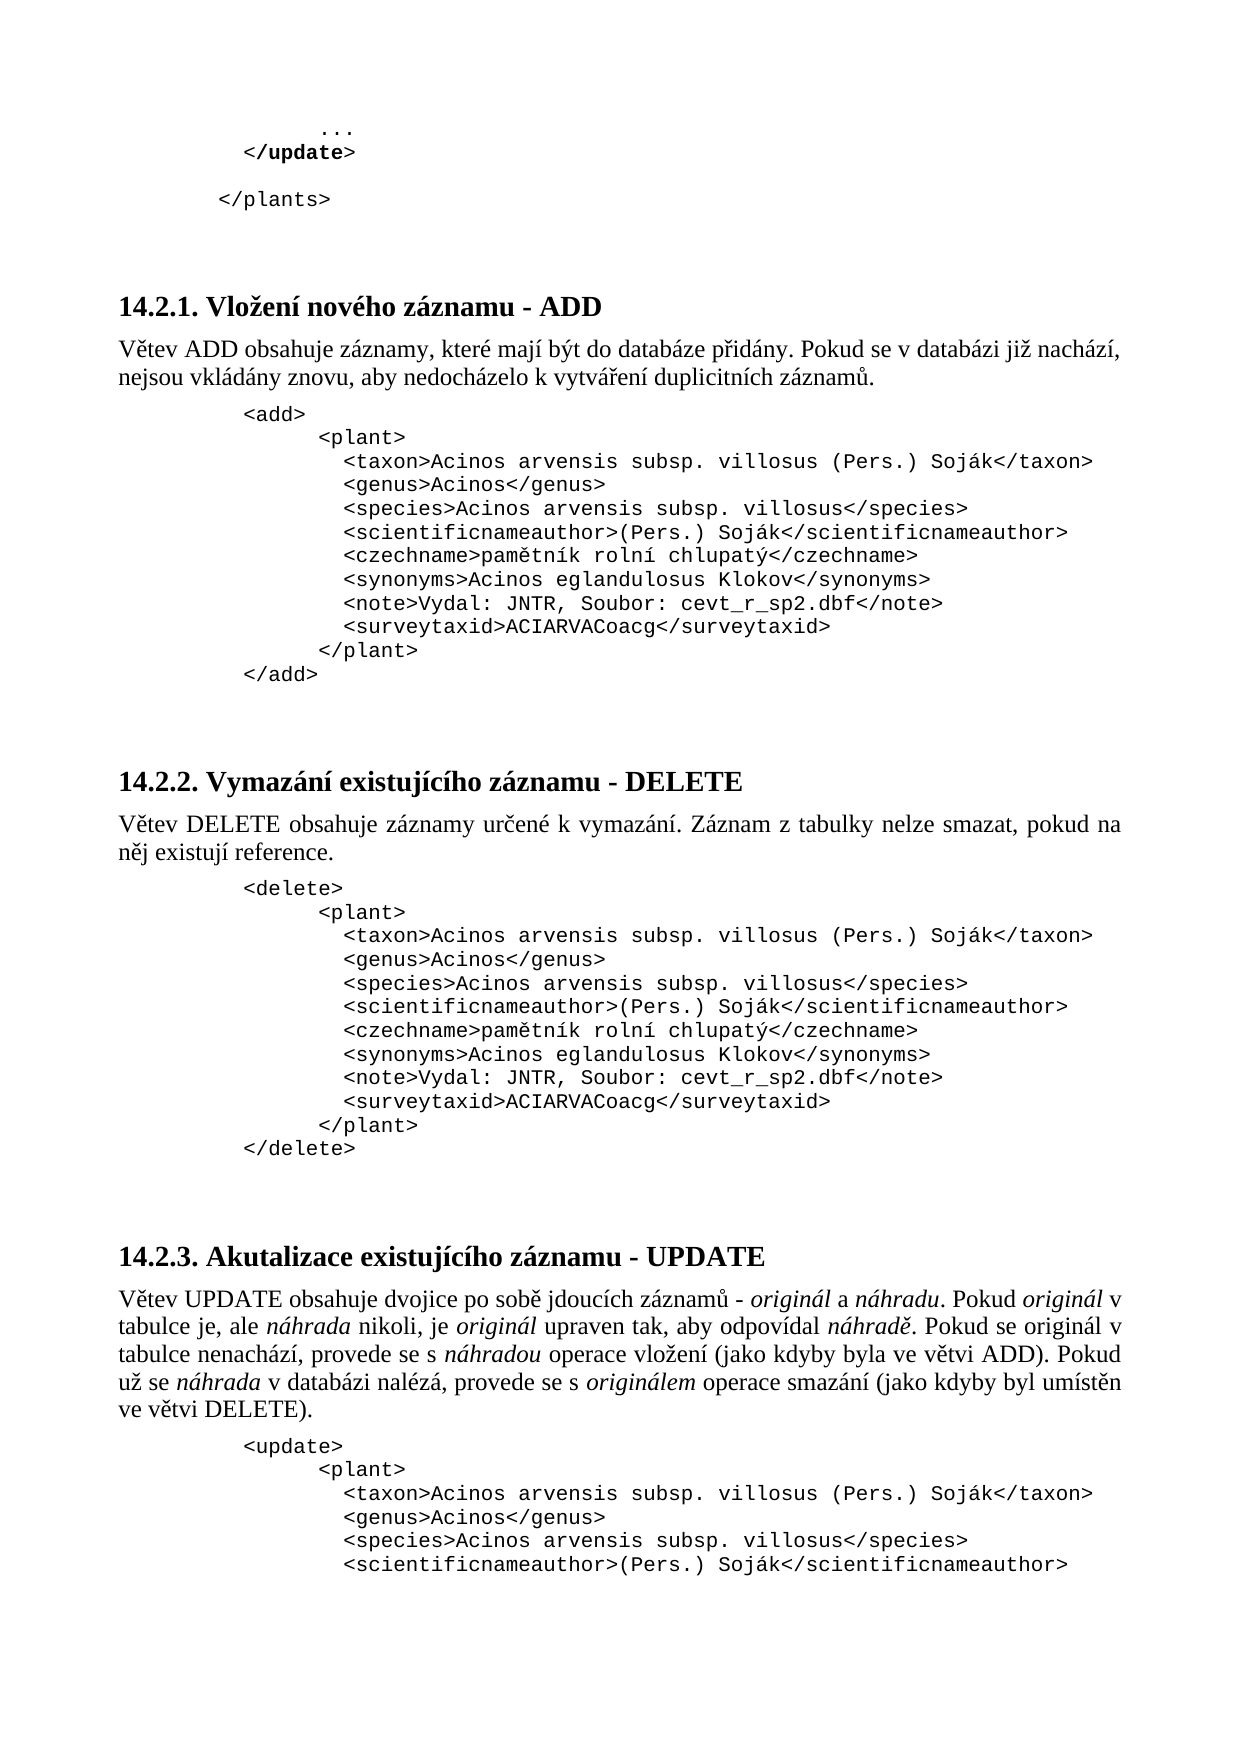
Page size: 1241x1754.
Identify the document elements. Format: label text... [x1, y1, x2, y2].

text <scientificnameauthor>(Pers.) Soják</scientificnameauthor> [118, 522, 1122, 545]
text </update> [118, 142, 1122, 165]
text <delete> [118, 878, 1122, 902]
text <czechname>pamětník rolní chlupatý</czechname> [118, 1020, 1122, 1044]
subtitle 14.2.2. Vymazání existujícího záznamu - DELETE [118, 765, 1122, 798]
text <genus>Acinos</genus> [118, 1507, 1122, 1530]
text <synonyms>Acinos eglandulosus Klokov</synonyms> [118, 1044, 1122, 1067]
text <taxon>Acinos arvensis subsp. villosus (Pers.) Soják</taxon> [118, 1483, 1122, 1507]
text <species>Acinos arvensis subsp. villosus</species> [118, 1530, 1122, 1554]
text <scientificnameauthor>(Pers.) Soják</scientificnameauthor> [118, 1554, 1122, 1578]
text </plant> [118, 1114, 1122, 1138]
text <taxon>Acinos arvensis subsp. villosus (Pers.) Soják</taxon> [118, 451, 1122, 474]
text <note>Vydal: JNTR, Soubor: cevt_r_sp2.dbf</note> [118, 1067, 1122, 1091]
text <plant> [118, 427, 1122, 451]
text <surveytaxid>ACIARVACoacg</surveytaxid> [118, 616, 1122, 640]
text <genus>Acinos</genus> [118, 949, 1122, 973]
text <genus>Acinos</genus> [118, 474, 1122, 498]
text </plant> [118, 640, 1122, 664]
text <note>Vydal: JNTR, Soubor: cevt_r_sp2.dbf</note> [118, 593, 1122, 616]
text <synonyms>Acinos eglandulosus Klokov</synonyms> [118, 569, 1122, 593]
text Větev ADD obsahuje záznamy, které mají být do databáze přidány. Pokud se v databázi již nachází, nejsou vkládány znovu, aby nedocházelo k vytváření duplicitních záznamů. [118, 336, 1122, 391]
text <taxon>Acinos arvensis subsp. villosus (Pers.) Soják</taxon> [118, 925, 1122, 949]
text <add> [118, 403, 1122, 427]
text </add> [118, 664, 1122, 687]
text </plants> [118, 189, 1122, 213]
text <update> [118, 1436, 1122, 1459]
subtitle 14.2.3. Akutalizace existujícího záznamu - UPDATE [118, 1240, 1122, 1272]
text Větev UPDATE obsahuje dvojice po sobě jdoucích záznamů - originál a náhradu. Pokud originál v tabulce je, ale náhrada nikoli, je originál upraven tak, aby odpovídal náhradě. Pokud se originál v tabulce nenachází, provede se s náhradou operace vložení (jako kdyby byla ve větvi ADD). Pokud už se náhrada v databázi nalézá, provede se s originálem operace smazání (jako kdyby byl umístěn ve větvi DELETE). [118, 1285, 1122, 1423]
text ... [118, 118, 1122, 142]
text Větev DELETE obsahuje záznamy určené k vymazání. Záznam z tabulky nelze smazat, pokud na něj existují reference. [118, 810, 1122, 866]
text <czechname>pamětník rolní chlupatý</czechname> [118, 545, 1122, 569]
text <plant> [118, 902, 1122, 925]
text <species>Acinos arvensis subsp. villosus</species> [118, 973, 1122, 996]
text <plant> [118, 1459, 1122, 1483]
text <surveytaxid>ACIARVACoacg</surveytaxid> [118, 1091, 1122, 1114]
subtitle 14.2.1. Vložení nového záznamu - ADD [118, 291, 1122, 323]
text <species>Acinos arvensis subsp. villosus</species> [118, 498, 1122, 522]
text <scientificnameauthor>(Pers.) Soják</scientificnameauthor> [118, 996, 1122, 1020]
text </delete> [118, 1138, 1122, 1162]
